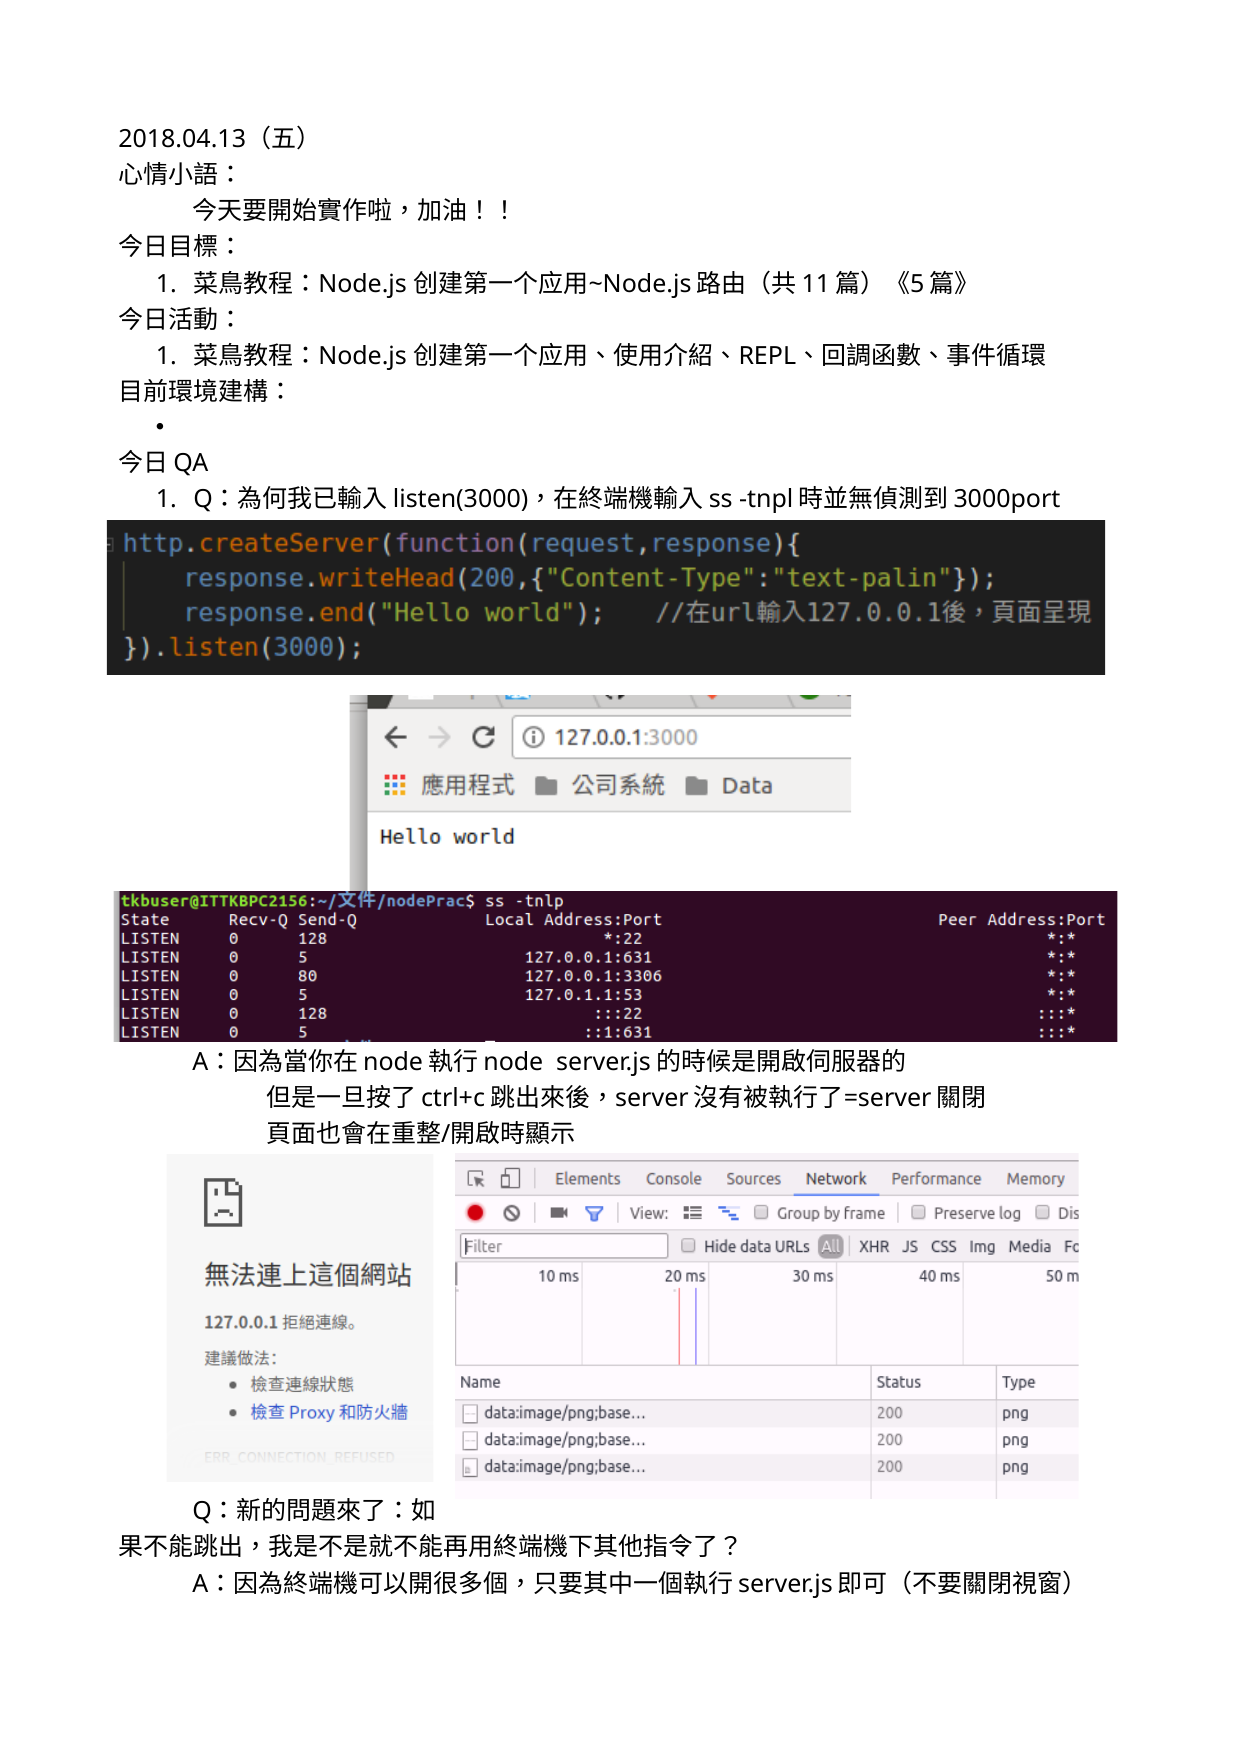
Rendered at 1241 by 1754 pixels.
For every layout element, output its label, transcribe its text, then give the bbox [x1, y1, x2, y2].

list 菜鳥教程：Node.js 创建第一个应用~Node.js路由（共11篇）《5篇》 [156, 263, 1122, 299]
text 但是一旦按了ctrl+c跳出來後，server沒有被執行了=server關閉 [118, 1077, 1122, 1114]
text 今日活動： [118, 299, 1122, 336]
picture [113, 695, 1118, 1042]
text 今日目標： [118, 227, 1122, 263]
text Q：新的問題來了：如果不能跳出，我是不是就不能再用終端機下其他指令了？ [118, 1491, 1122, 1563]
text 頁面也會在重整/開啟時顯示 [118, 1114, 1122, 1150]
picture [455, 1153, 1079, 1499]
text 心情小語： [118, 154, 1122, 191]
picture [166, 1154, 434, 1482]
list Q：為何我已輸入listen(3000)，在終端機輸入ss -tnpl時並無偵測到3000port [156, 478, 1122, 515]
text 今日QA [118, 442, 1122, 478]
text A：因為當你在node執行node server.js的時候是開啟伺服器的 [118, 879, 1122, 1077]
text 今天要開始實作啦，加油！！ [118, 191, 1122, 227]
list 菜鳥教程：Node.js 创建第一个应用、使用介紹、REPL、回調函數、事件循環 [156, 336, 1122, 372]
text A：因為終端機可以開很多個，只要其中一個執行server.js即可（不要關閉視窗） [118, 1563, 1122, 1599]
text 目前環境建構： [118, 372, 1122, 408]
picture [106, 520, 1106, 675]
text 2018.04.13（五） [118, 118, 1122, 154]
